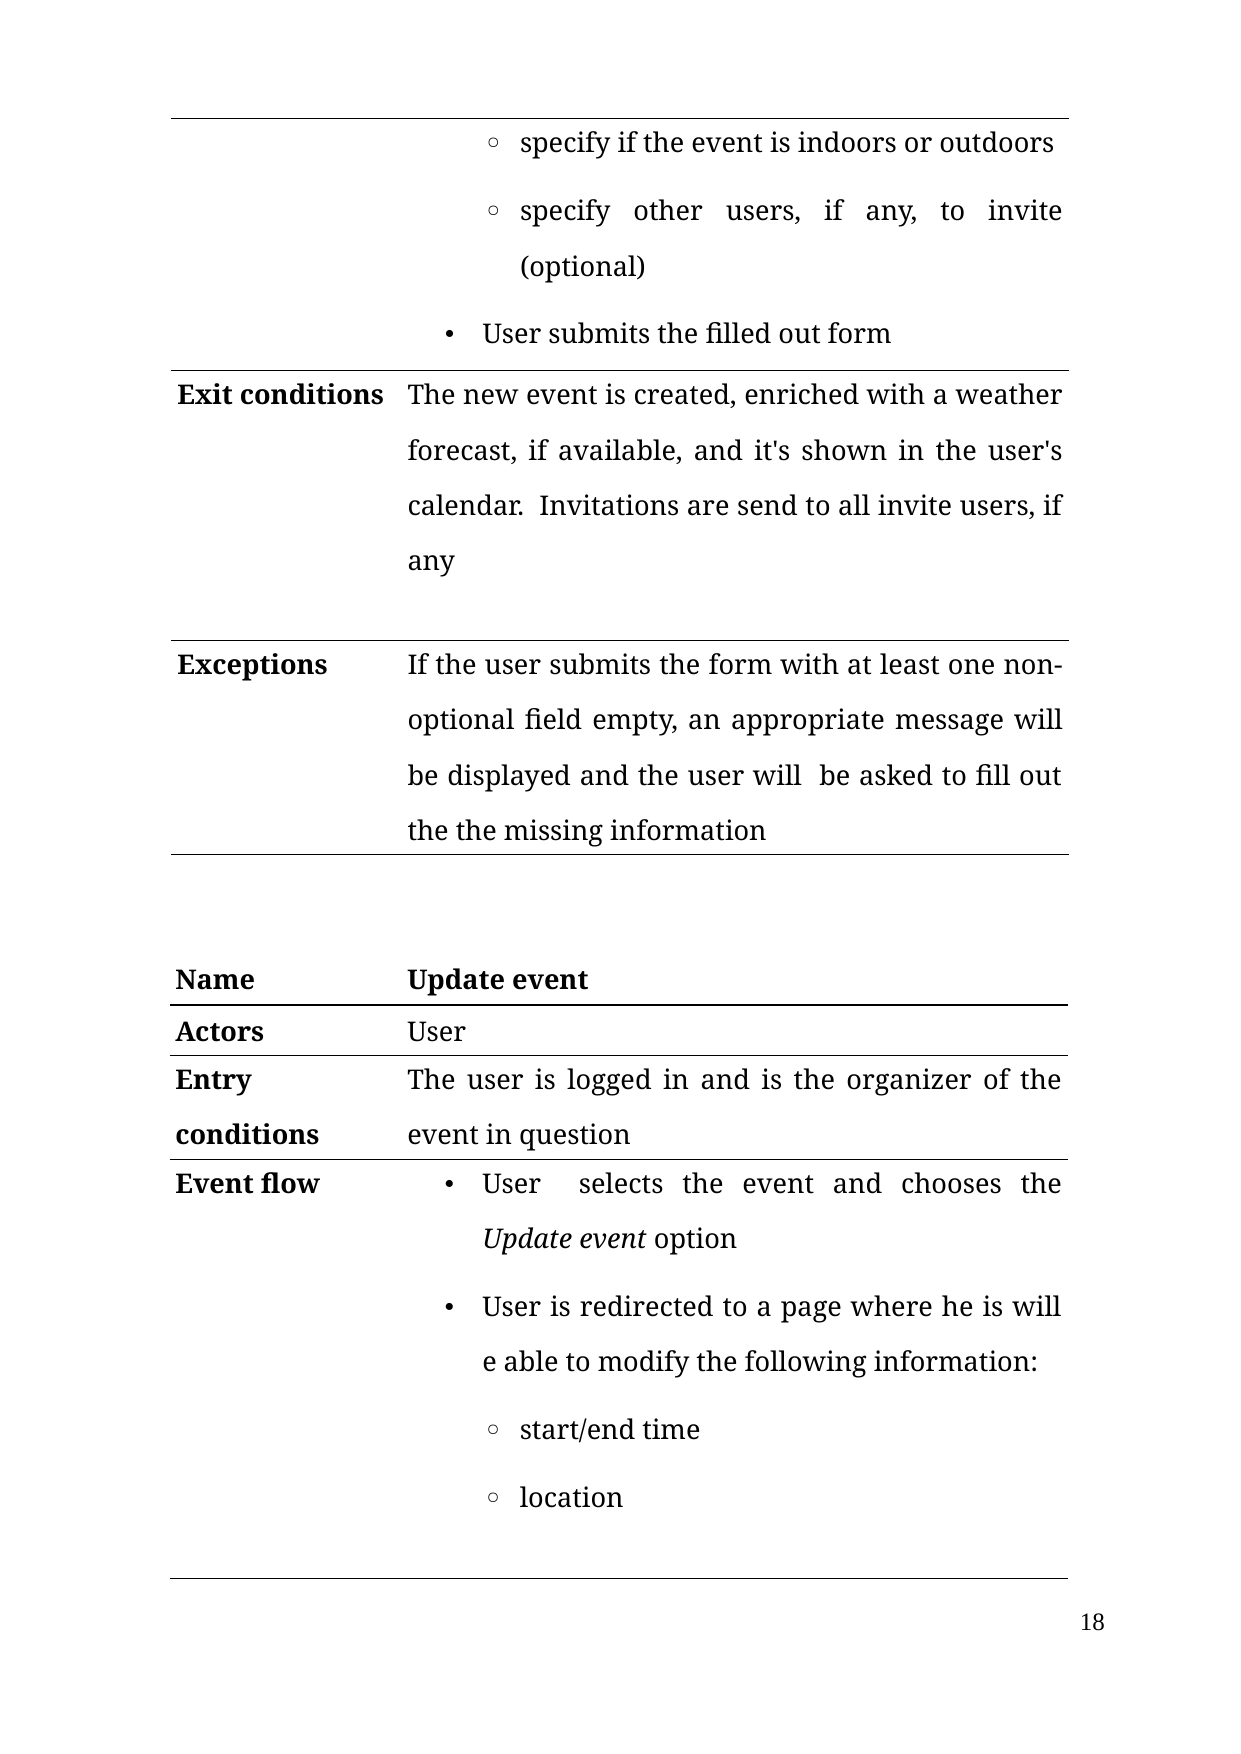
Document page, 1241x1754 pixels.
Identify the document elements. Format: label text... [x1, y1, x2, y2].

table_cell The user is logged in and is the organizer of the event in question [401, 1056, 1068, 1158]
table_cell Event flow [170, 1160, 401, 1577]
table_cell User [401, 1006, 1068, 1055]
table_cell Exceptions [171, 641, 401, 854]
table_header Update event [401, 953, 1068, 1004]
table_cell [171, 119, 401, 370]
table_cell Actors [170, 1006, 401, 1055]
table_cell User chooses the Create event option User is redirected to a page where he is asked to provide the following information: start/end time location specify if the event is indoors or outdoors specify other users, if any, to invite (optional) User submits the filled out form [401, 119, 1069, 370]
table_cell Exit conditions [171, 371, 401, 640]
table_cell User selects the event and chooses the Update event option User is redirected to a page where he is will e able to modify the following information: start/end time location specify if the event is indoors or outdoors specify other users, if any, to invite (optional) User submits the filled out form [401, 1160, 1068, 1577]
table_cell If the user submits the form with at least one non-optional field empty, an appropriate message will be displayed and the user will be asked to fill out the the missing information [401, 641, 1069, 854]
table_cell Entry conditions [170, 1056, 401, 1158]
table_header Name [170, 953, 401, 1004]
table_cell The new event is created, enriched with a weather forecast, if available, and it's shown in the user's calendar. Invitations are send to all invite users, if any [401, 371, 1069, 640]
